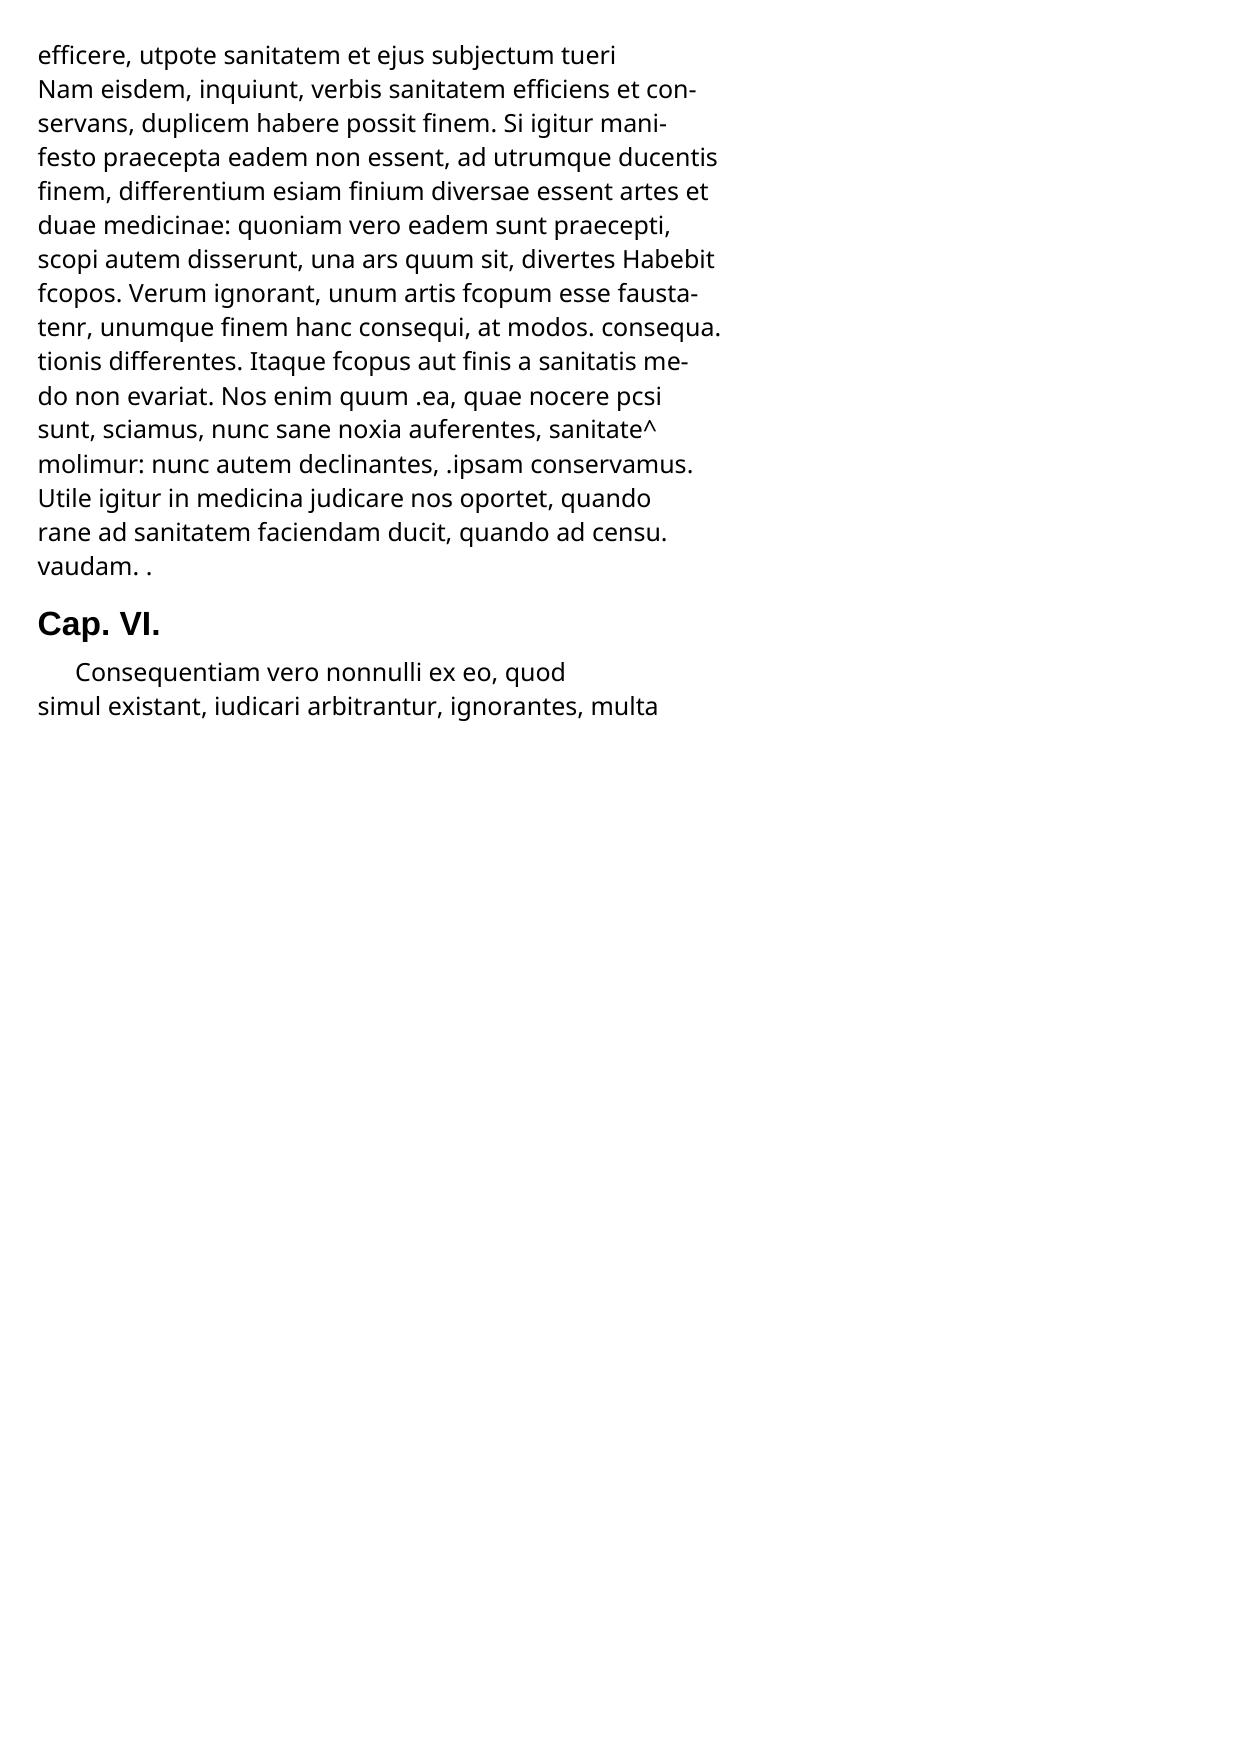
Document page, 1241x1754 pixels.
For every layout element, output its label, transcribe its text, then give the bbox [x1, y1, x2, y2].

text efficere, utpote sanitatem et ejus subjectum tueri Nam eisdem, inquiunt, verbis sanitatem efficiens et con- servans, duplicem habere possit finem. Si igitur mani- festo praecepta eadem non essent, ad utrumque ducentis finem, differentium esiam finium diversae essent artes et duae medicinae: quoniam vero eadem sunt praecepti, scopi autem disserunt, una ars quum sit, divertes Habebit fcopos. Verum ignorant, unum artis fcopum esse fausta- tenr, unumque finem hanc consequi, at modos. consequa. tionis differentes. Itaque fcopus aut finis a sanitatis me- do non evariat. Nos enim quum .ea, quae nocere pcsi sunt, sciamus, nunc sane noxia auferentes, sanitate^ molimur: nunc autem declinantes, .ipsam conservamus. Utile igitur in medicina judicare nos oportet, quando rane ad sanitatem faciendam ducit, quando ad censu. vaudam. . [37, 37, 1203, 582]
text Consequentiam vero nonnulli ex eo, quod simul existant, iudicari arbitrantur, ignorantes, multa [37, 654, 1203, 723]
subtitle Cap. VI. [37, 603, 1203, 642]
